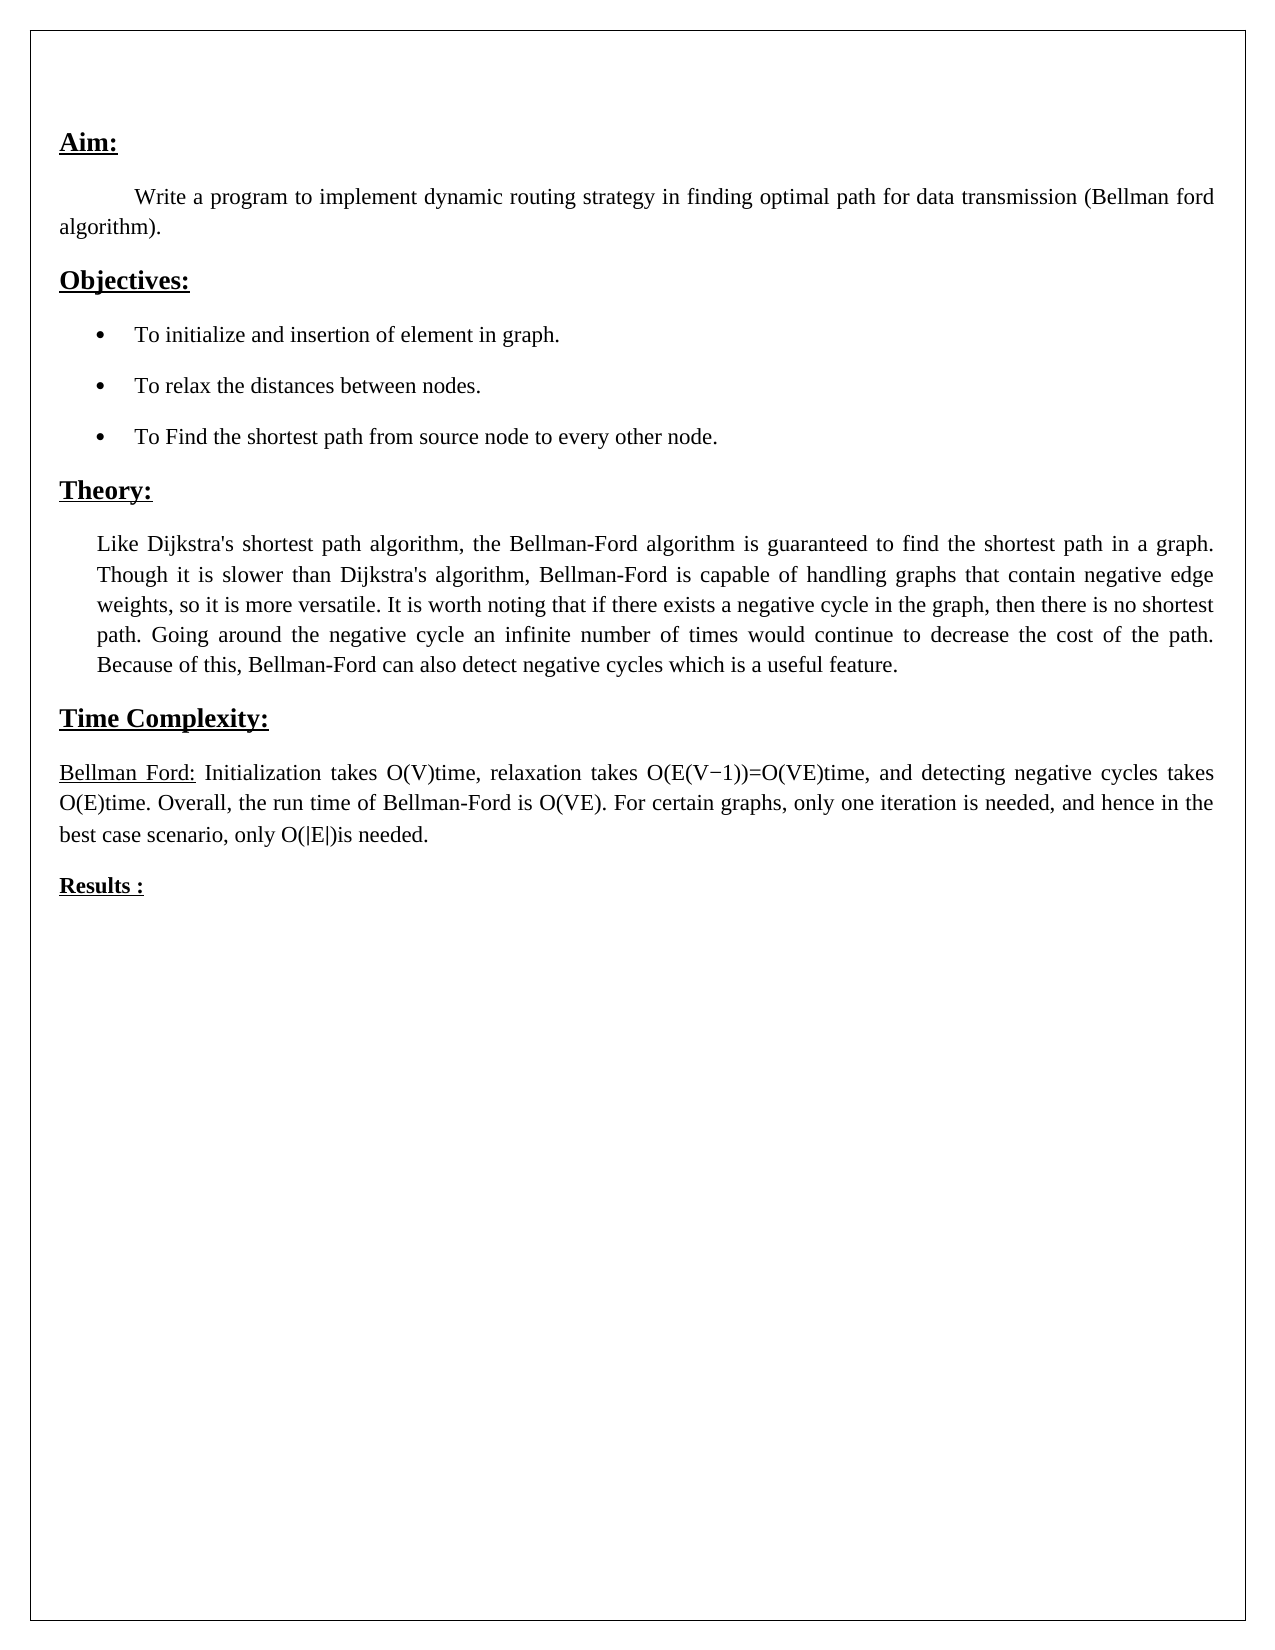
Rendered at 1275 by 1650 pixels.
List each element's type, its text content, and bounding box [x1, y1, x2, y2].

text Theory: [59, 474, 1216, 505]
list To initialize and insertion of element in graph. [97, 321, 1216, 347]
text Like Dijkstra's shortest path algorithm, the Bellman-Ford algorithm is guaranteed to find the shortest path in a graph. Though it is slower than Dijkstra's algorithm, Bellman-Ford is capable of handling graphs that contain negative edge weights, so it is more versatile. It is worth noting that if there exists a negative cycle in the graph, then there is no shortest path. Going around the negative cycle an infinite number of times would continue to decrease the cost of the path. Because of this, Bellman-Ford can also detect negative cycles which is a useful feature. [97, 530, 1216, 678]
text Objectives: [59, 264, 1216, 295]
text Write a program to implement dynamic routing strategy in finding optimal path for data transmission (Bellman ford algorithm). [59, 183, 1216, 239]
text Time Complexity: [59, 702, 1216, 733]
text Aim: [59, 126, 1216, 157]
text Results : [59, 872, 1216, 898]
list To relax the distances between nodes. [97, 372, 1216, 398]
list To Find the shortest path from source node to every other node. [97, 423, 1216, 449]
text Bellman Ford: Initialization takes O(V)time, relaxation takes O(E(V−1))=O(VE)time, and detecting negative cycles takes O(E)time. Overall, the run time of Bellman-Ford is O(VE). For certain graphs, only one iteration is needed, and hence in the best case scenario, only O(∣E∣)is needed. [59, 759, 1216, 847]
